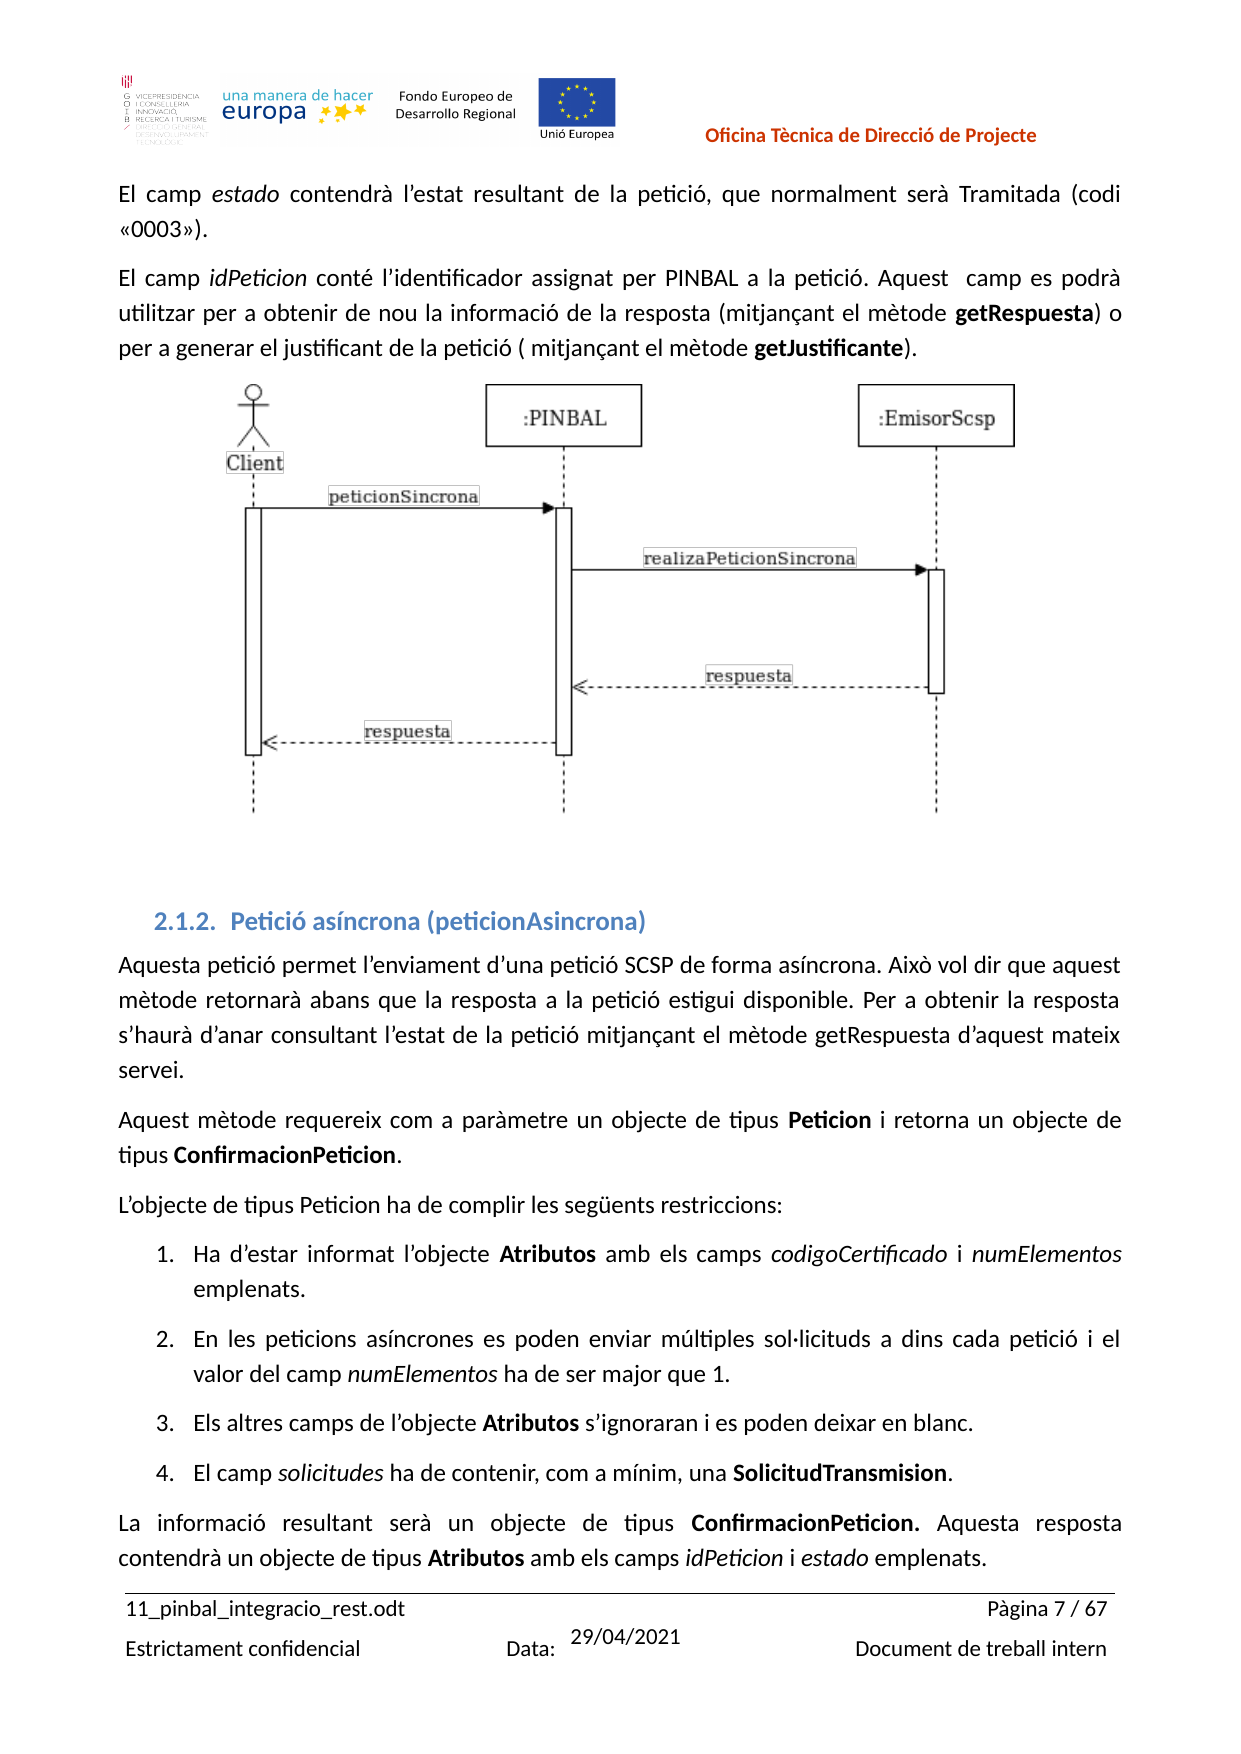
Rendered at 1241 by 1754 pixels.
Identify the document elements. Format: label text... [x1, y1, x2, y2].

picture [225, 384, 1015, 818]
list En les peticions asíncrones es poden enviar múltiples sol·licituds a dins cada petició i el valor del camp numElementos ha de ser major que 1. [156, 1323, 1122, 1388]
list Els altres camps de l’objecte Atributos s’ignoraran i es poden deixar en blanc. [156, 1408, 1122, 1438]
text Aquesta petició permet l’enviament d’una petició SCSP de forma asíncrona. Això vol dir que aquest mètode retornarà abans que la resposta a la petició estigui disponible. Per a obtenir la resposta s’haurà d’anar consultant l’estat de la petició mitjançant el mètode getRespuesta d’aquest mateix servei. [118, 950, 1122, 1085]
list Ha d’estar informat l’objecte Atributos amb els camps codigoCertificado i numElementos emplenats. [156, 1238, 1122, 1304]
text Aquest mètode requereix com a paràmetre un objecte de tipus Peticion i retorna un objecte de tipus ConfirmacionPeticion. [118, 1104, 1122, 1170]
text La informació resultant serà un objecte de tipus ConfirmacionPeticion. Aquesta resposta contendrà un objecte de tipus Atributos amb els camps idPeticion i estado emplenats. [118, 1507, 1122, 1572]
text El camp idPeticion conté l’identificador assignat per PINBAL a la petició. Aquest camp es podrà utilitzar per a obtenir de nou la informació de la resposta (mitjançant el mètode getRespuesta) o per a generar el justificant de la petició ( mitjançant el mètode getJustificante). [118, 262, 1122, 363]
picture [219, 73, 621, 147]
list El camp solicitudes ha de contenir, com a mínim, una SolicitudTransmision. [156, 1457, 1122, 1488]
picture [118, 73, 213, 147]
text L’objecte de tipus Peticion ha de complir les següents restriccions: [118, 1189, 1122, 1219]
text El camp estado contendrà l’estat resultant de la petició, que normalment serà Tramitada (codi «0003»). [118, 178, 1122, 243]
subtitle Petició asíncrona (peticionAsincrona) [153, 904, 1122, 937]
